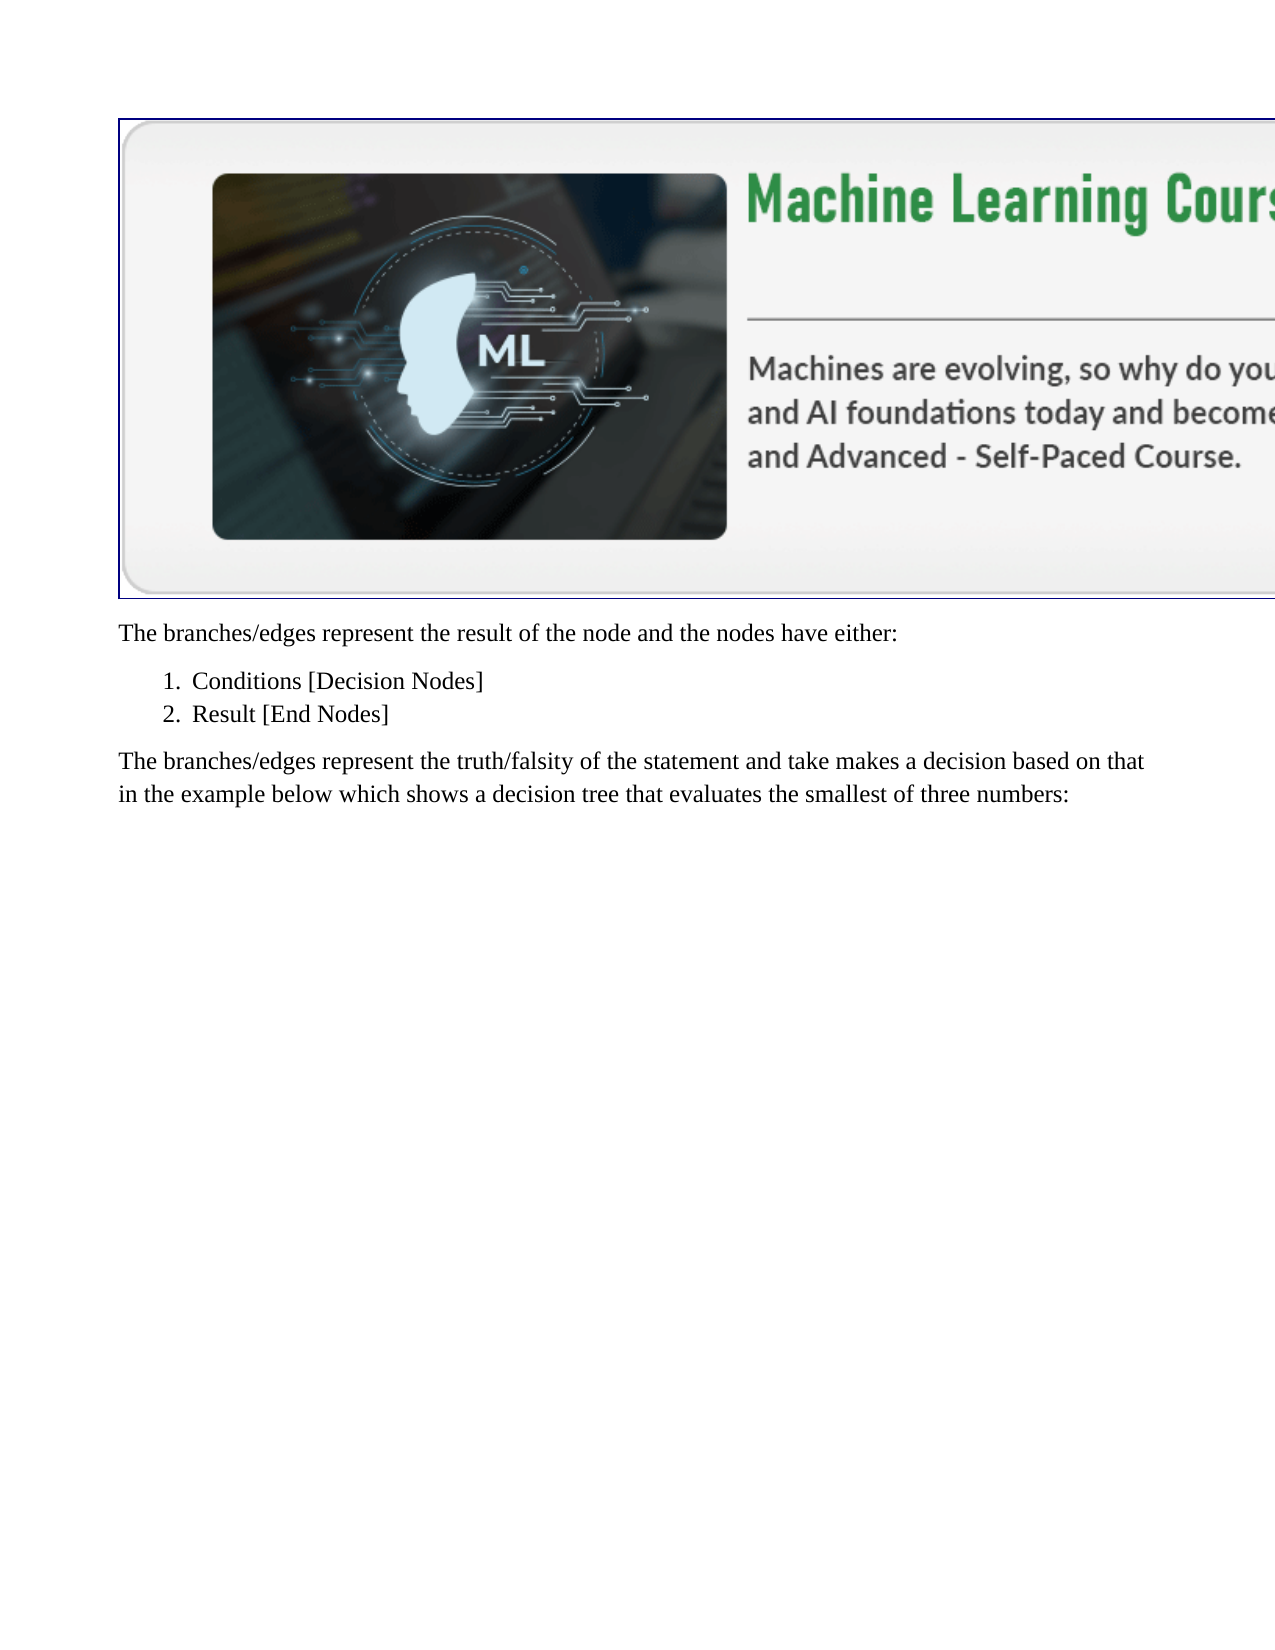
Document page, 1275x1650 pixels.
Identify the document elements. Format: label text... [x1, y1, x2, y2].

list Result [End Nodes] [162, 699, 1157, 728]
picture [120, 120, 1275, 598]
text The branches/edges represent the result of the node and the nodes have either: [118, 618, 1157, 647]
list Conditions [Decision Nodes] [162, 666, 1157, 694]
text The branches/edges represent the truth/falsity of the statement and take makes a decision based on that in the example below which shows a decision tree that evaluates the smallest of three numbers: [118, 746, 1157, 808]
